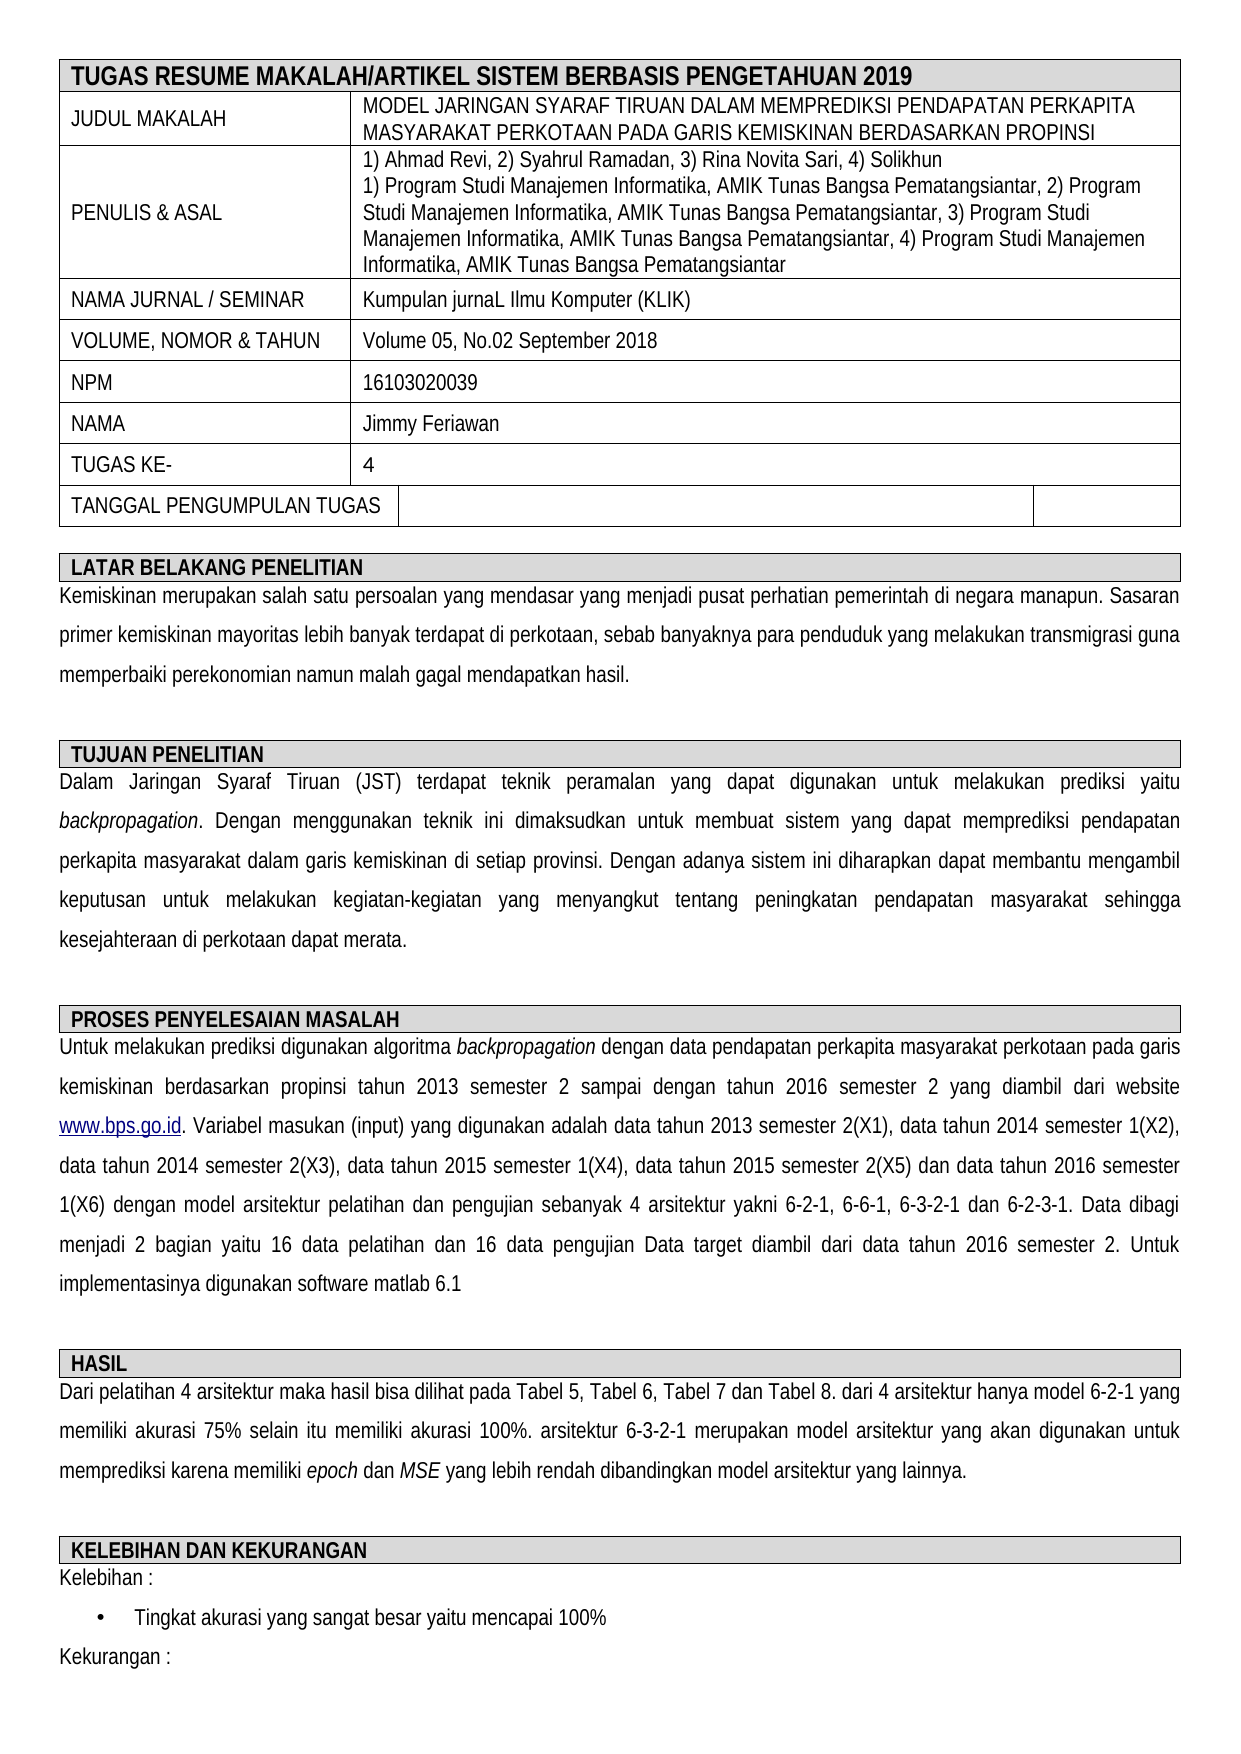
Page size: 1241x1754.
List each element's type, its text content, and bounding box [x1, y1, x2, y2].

text Kekurangan : [59, 1643, 1181, 1669]
table_cell TANGGAL PENGUMPULAN TUGAS [60, 486, 398, 526]
table_cell PENULIS & ASAL [60, 146, 350, 278]
table_cell [1034, 486, 1180, 526]
table_cell 1) Ahmad Revi, 2) Syahrul Ramadan, 3) Rina Novita Sari, 4) Solikhun 1) Program Studi Manajemen Informatika, AMIK Tunas Bangsa Pematangsiantar, 2) Program Studi Manajemen Informatika, AMIK Tunas Bangsa Pematangsiantar, 3) Program Studi Manajemen Informatika, AMIK Tunas Bangsa Pematangsiantar, 4) Program Studi Manajemen Informatika, AMIK Tunas Bangsa Pematangsiantar [351, 146, 1180, 278]
table_cell Volume 05, No.02 September 2018 [351, 320, 1180, 360]
table_header HASIL [60, 1350, 1180, 1377]
table_header PROSES PENYELESAIAN MASALAH [60, 1006, 1180, 1032]
table_cell [399, 486, 1033, 526]
table_cell NPM [60, 361, 350, 402]
table_cell Jimmy Feriawan [351, 403, 1180, 443]
table_header KELEBIHAN DAN KEKURANGAN [60, 1537, 1180, 1563]
table_cell MODEL JARINGAN SYARAF TIRUAN DALAM MEMPREDIKSI PENDAPATAN PERKAPITA MASYARAKAT PERKOTAAN PADA GARIS KEMISKINAN BERDASARKAN PROPINSI [351, 92, 1180, 145]
text Kemiskinan merupakan salah satu persoalan yang mendasar yang menjadi pusat perhatian pemerintah di negara manapun. Sasaran primer kemiskinan mayoritas lebih banyak terdapat di perkotaan, sebab banyaknya para penduduk yang melakukan transmigrasi guna memperbaiki perekonomian namun malah gagal mendapatkan hasil. [59, 582, 1181, 687]
table_cell Kumpulan jurnaL Ilmu Komputer (KLIK) [351, 279, 1180, 319]
text Dari pelatihan 4 arsitektur maka hasil bisa dilihat pada Tabel 5, Tabel 6, Tabel 7 dan Tabel 8. dari 4 arsitektur hanya model 6-2-1 yang memiliki akurasi 75% selain itu memiliki akurasi 100%. arsitektur 6-3-2-1 merupakan model arsitektur yang akan digunakan untuk memprediksi karena memiliki epoch dan MSE yang lebih rendah dibandingkan model arsitektur yang lainnya. [59, 1378, 1181, 1483]
table_cell JUDUL MAKALAH [60, 92, 350, 145]
text Dalam Jaringan Syaraf Tiruan (JST) terdapat teknik peramalan yang dapat digunakan untuk melakukan prediksi yaitu backpropagation. Dengan menggunakan teknik ini dimaksudkan untuk membuat sistem yang dapat memprediksi pendapatan perkapita masyarakat dalam garis kemiskinan di setiap provinsi. Dengan adanya sistem ini diharapkan dapat membantu mengambil keputusan untuk melakukan kegiatan-kegiatan yang menyangkut tentang peningkatan pendapatan masyarakat sehingga kesejahteraan di perkotaan dapat merata. [59, 768, 1181, 952]
table_cell TUGAS KE- [60, 444, 350, 484]
table_header TUGAS RESUME MAKALAH/ARTIKEL SISTEM BERBASIS PENGETAHUAN 2019 [60, 60, 1180, 91]
table_cell VOLUME, NOMOR & TAHUN [60, 320, 350, 360]
table_cell NAMA [60, 403, 350, 443]
table_cell 16103020039 [351, 361, 1180, 402]
table_header LATAR BELAKANG PENELITIAN [60, 554, 1180, 581]
table_cell 4 [351, 444, 1180, 484]
text Untuk melakukan prediksi digunakan algoritma backpropagation dengan data pendapatan perkapita masyarakat perkotaan pada garis kemiskinan berdasarkan propinsi tahun 2013 semester 2 sampai dengan tahun 2016 semester 2 yang diambil dari website www.bps.go.id. Variabel masukan (input) yang digunakan adalah data tahun 2013 semester 2(X1), data tahun 2014 semester 1(X2), data tahun 2014 semester 2(X3), data tahun 2015 semester 1(X4), data tahun 2015 semester 2(X5) dan data tahun 2016 semester 1(X6) dengan model arsitektur pelatihan dan pengujian sebanyak 4 arsitektur yakni 6-2-1, 6-6-1, 6-3-2-1 dan 6-2-3-1. Data dibagi menjadi 2 bagian yaitu 16 data pelatihan dan 16 data pengujian Data target diambil dari data tahun 2016 semester 2. Untuk implementasinya digunakan software matlab 6.1 [59, 1033, 1181, 1297]
table_header TUJUAN PENELITIAN [60, 741, 1180, 767]
table_cell NAMA JURNAL / SEMINAR [60, 279, 350, 319]
list Tingkat akurasi yang sangat besar yaitu mencapai 100% [97, 1603, 1181, 1630]
text Kelebihan : [59, 1564, 1181, 1590]
